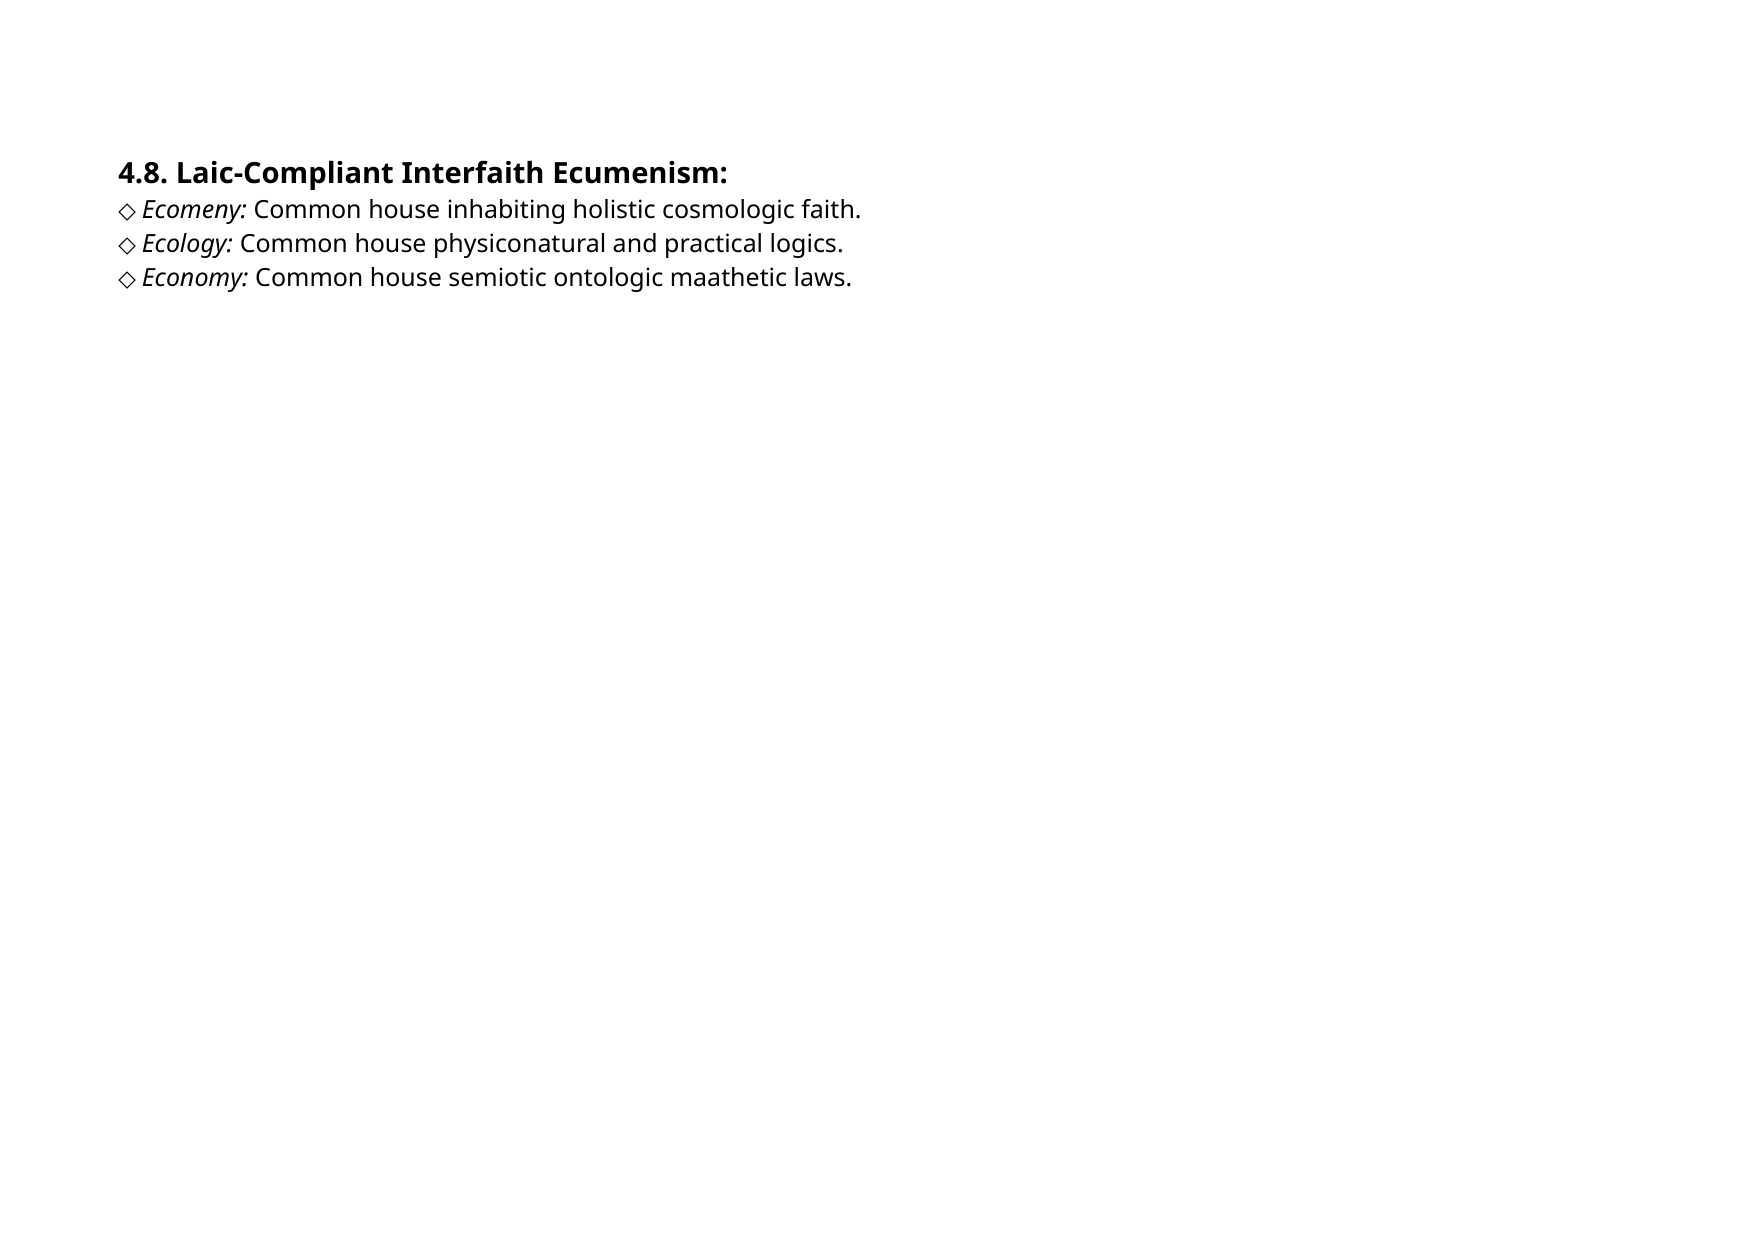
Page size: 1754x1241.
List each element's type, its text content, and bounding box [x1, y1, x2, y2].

text 4.8. Laic-Compliant Interfaith Ecumenism: [118, 152, 870, 192]
text ◇ Ecomeny: Common house inhabiting holistic cosmologic faith. [118, 192, 870, 226]
text ◇ Ecology: Common house physiconatural and practical logics. [118, 226, 870, 260]
text ◇ Economy: Common house semiotic ontologic maathetic laws. [118, 260, 870, 294]
